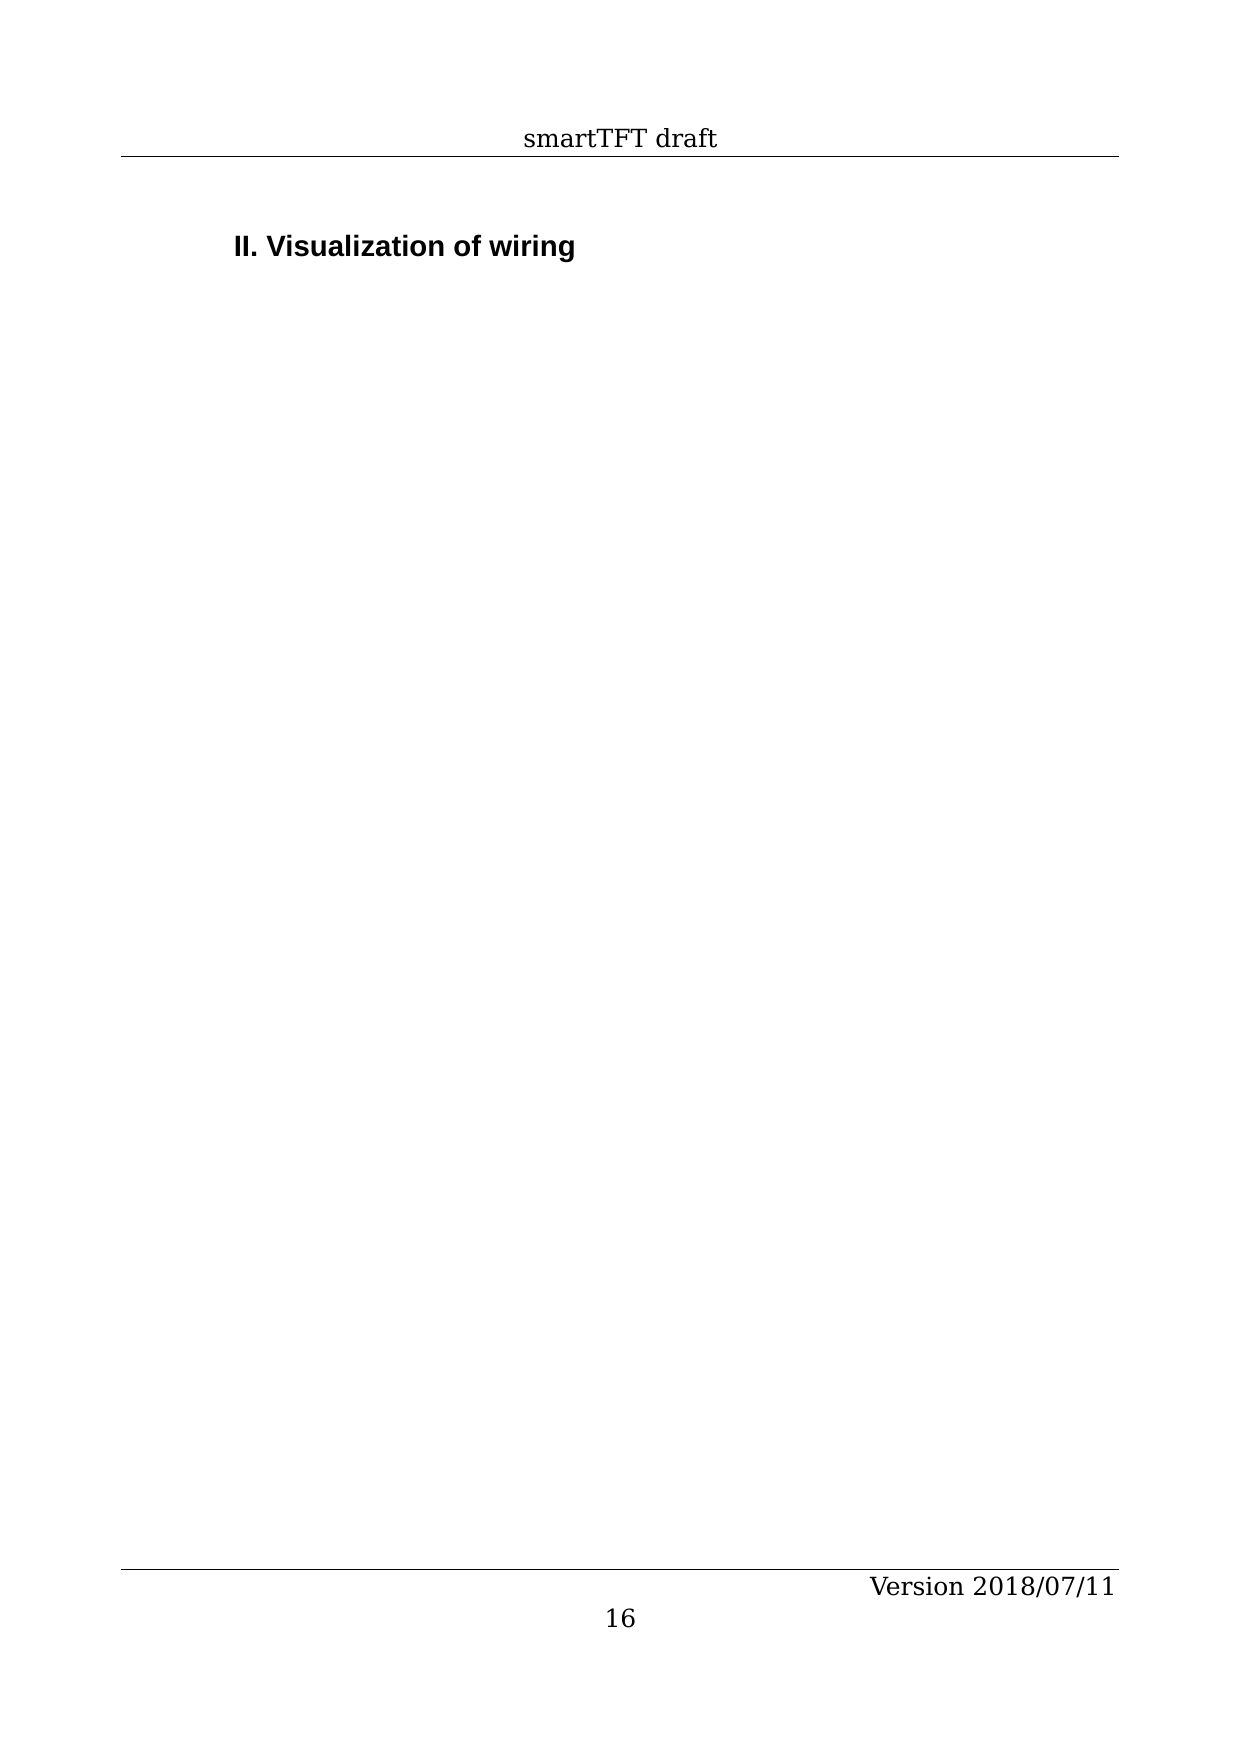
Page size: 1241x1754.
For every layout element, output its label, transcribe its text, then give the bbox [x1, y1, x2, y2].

subtitle Visualization of wiring [233, 229, 1119, 263]
